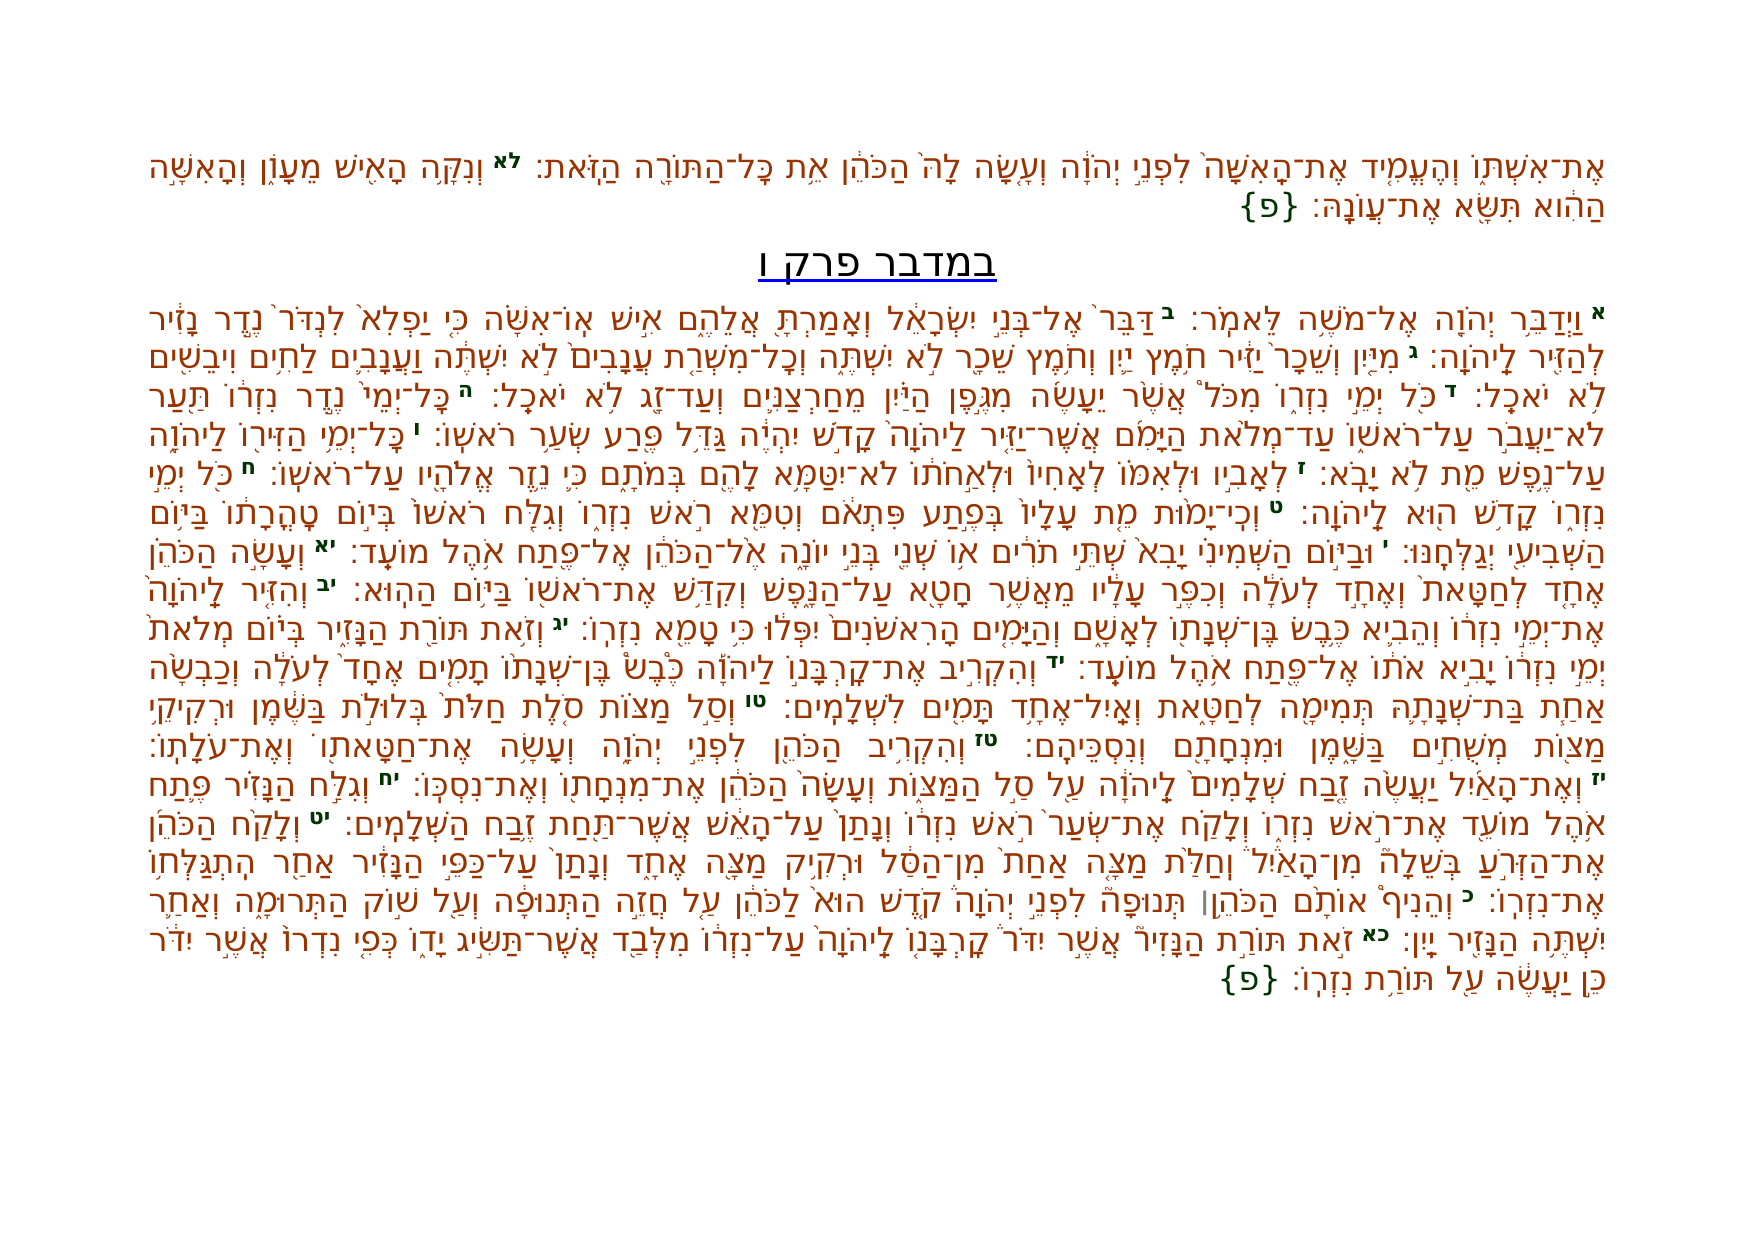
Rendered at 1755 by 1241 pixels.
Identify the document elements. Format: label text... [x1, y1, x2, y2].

text במדבר פרק ו [148, 238, 1606, 286]
text אֶת־אִשְׁתּ֑וֹ וְהֶעֱמִ֤יד אֶת־הָֽאִשָּׁה֙ לִפְנֵ֣י יְהֹוָ֔ה וְעָ֤שָׂה לָהּ֙ הַכֹּהֵ֔ן אֵ֥ת כׇּל־הַתּוֹרָ֖ה הַזֹּֽאת׃ לא וְנִקָּ֥ה הָאִ֖ישׁ מֵעָוֺ֑ן וְהָאִשָּׁ֣ה הַהִ֔וא תִּשָּׂ֖א אֶת־עֲוֺנָֽהּ׃ {פ} [148, 148, 1606, 225]
text א וַיְדַבֵּ֥ר יְהֹוָ֖ה אֶל־מֹשֶׁ֥ה לֵּאמֹֽר׃ ב דַּבֵּר֙ אֶל־בְּנֵ֣י יִשְׂרָאֵ֔ל וְאָמַרְתָּ֖ אֲלֵהֶ֑ם אִ֣ישׁ אֽוֹ־אִשָּׁ֗ה כִּ֤י יַפְלִא֙ לִנְדֹּר֙ נֶ֣דֶר נָזִ֔יר לְהַזִּ֖יר לַֽיהֹוָֽה׃ ג מִיַּ֤יִן וְשֵׁכָר֙ יַזִּ֔יר חֹ֥מֶץ יַ֛יִן וְחֹ֥מֶץ שֵׁכָ֖ר לֹ֣א יִשְׁתֶּ֑ה וְכׇל־מִשְׁרַ֤ת עֲנָבִים֙ לֹ֣א יִשְׁתֶּ֔ה וַעֲנָבִ֛ים לַחִ֥ים וִיבֵשִׁ֖ים לֹ֥א יֹאכֵֽל׃ ד כֹּ֖ל יְמֵ֣י נִזְר֑וֹ מִכֹּל֩ אֲשֶׁ֨ר יֵעָשֶׂ֜ה מִגֶּ֣פֶן הַיַּ֗יִן מֵחַרְצַנִּ֛ים וְעַד־זָ֖ג לֹ֥א יֹאכֵֽל׃ ה כׇּל־יְמֵי֙ נֶ֣דֶר נִזְר֔וֹ תַּ֖עַר לֹא־יַעֲבֹ֣ר עַל־רֹאשׁ֑וֹ עַד־מְלֹ֨את הַיָּמִ֜ם אֲשֶׁר־יַזִּ֤יר לַיהֹוָה֙ קָדֹ֣שׁ יִהְיֶ֔ה גַּדֵּ֥ל פֶּ֖רַע שְׂעַ֥ר רֹאשֽׁוֹ׃ ו כׇּל־יְמֵ֥י הַזִּיר֖וֹ לַיהֹוָ֑ה עַל־נֶ֥פֶשׁ מֵ֖ת לֹ֥א יָבֹֽא׃ ז לְאָבִ֣יו וּלְאִמּ֗וֹ לְאָחִיו֙ וּלְאַ֣חֹת֔וֹ לֹא־יִטַּמָּ֥א לָהֶ֖ם בְּמֹתָ֑ם כִּ֛י נֵ֥זֶר אֱלֹהָ֖יו עַל־רֹאשֽׁוֹ׃ ח כֹּ֖ל יְמֵ֣י נִזְר֑וֹ קָדֹ֥שׁ ה֖וּא לַֽיהֹוָֽה׃ ט וְכִֽי־יָמ֨וּת מֵ֤ת עָלָיו֙ בְּפֶ֣תַע פִּתְאֹ֔ם וְטִמֵּ֖א רֹ֣אשׁ נִזְר֑וֹ וְגִלַּ֤ח רֹאשׁוֹ֙ בְּי֣וֹם טׇהֳרָת֔וֹ בַּיּ֥וֹם הַשְּׁבִיעִ֖י יְגַלְּחֶֽנּוּ׃ י וּבַיּ֣וֹם הַשְּׁמִינִ֗י יָבִא֙ שְׁתֵּ֣י תֹרִ֔ים א֥וֹ שְׁנֵ֖י בְּנֵ֣י יוֹנָ֑ה אֶ֨ל־הַכֹּהֵ֔ן אֶל־פֶּ֖תַח אֹ֥הֶל מוֹעֵֽד׃ יא וְעָשָׂ֣ה הַכֹּהֵ֗ן אֶחָ֤ד לְחַטָּאת֙ וְאֶחָ֣ד לְעֹלָ֔ה וְכִפֶּ֣ר עָלָ֔יו מֵאֲשֶׁ֥ר חָטָ֖א עַל־הַנָּ֑פֶשׁ וְקִדַּ֥שׁ אֶת־רֹאשׁ֖וֹ בַּיּ֥וֹם הַהֽוּא׃ יב וְהִזִּ֤יר לַֽיהֹוָה֙ אֶת־יְמֵ֣י נִזְר֔וֹ וְהֵבִ֛יא כֶּ֥בֶשׂ בֶּן־שְׁנָת֖וֹ לְאָשָׁ֑ם וְהַיָּמִ֤ים הָרִאשֹׁנִים֙ יִפְּל֔וּ כִּ֥י טָמֵ֖א נִזְרֽוֹ׃ יג וְזֹ֥את תּוֹרַ֖ת הַנָּזִ֑יר בְּי֗וֹם מְלֹאת֙ יְמֵ֣י נִזְר֔וֹ יָבִ֣יא אֹת֔וֹ אֶל־פֶּ֖תַח אֹ֥הֶל מוֹעֵֽד׃ יד וְהִקְרִ֣יב אֶת־קׇרְבָּנ֣וֹ לַיהֹוָ֡ה כֶּ֩בֶשׂ֩ בֶּן־שְׁנָת֨וֹ תָמִ֤ים אֶחָד֙ לְעֹלָ֔ה וְכַבְשָׂ֨ה אַחַ֧ת בַּת־שְׁנָתָ֛הּ תְּמִימָ֖ה לְחַטָּ֑את וְאַֽיִל־אֶחָ֥ד תָּמִ֖ים לִשְׁלָמִֽים׃ טו וְסַ֣ל מַצּ֗וֹת סֹ֤לֶת חַלֹּת֙ בְּלוּלֹ֣ת בַּשֶּׁ֔מֶן וּרְקִיקֵ֥י מַצּ֖וֹת מְשֻׁחִ֣ים בַּשָּׁ֑מֶן וּמִנְחָתָ֖ם וְנִסְכֵּיהֶֽם׃ טז וְהִקְרִ֥יב הַכֹּהֵ֖ן לִפְנֵ֣י יְהֹוָ֑ה וְעָשָׂ֥ה אֶת־חַטָּאת֖וֹ וְאֶת־עֹלָתֽוֹ׃ יז וְאֶת־הָאַ֜יִל יַעֲשֶׂ֨ה זֶ֤בַח שְׁלָמִים֙ לַֽיהֹוָ֔ה עַ֖ל סַ֣ל הַמַּצּ֑וֹת וְעָשָׂה֙ הַכֹּהֵ֔ן אֶת־מִנְחָת֖וֹ וְאֶת־נִסְכּֽוֹ׃ יח וְגִלַּ֣ח הַנָּזִ֗יר פֶּ֛תַח אֹ֥הֶל מוֹעֵ֖ד אֶת־רֹ֣אשׁ נִזְר֑וֹ וְלָקַ֗ח אֶת־שְׂעַר֙ רֹ֣אשׁ נִזְר֔וֹ וְנָתַן֙ עַל־הָאֵ֔שׁ אֲשֶׁר־תַּ֖חַת זֶ֥בַח הַשְּׁלָמִֽים׃ יט וְלָקַ֨ח הַכֹּהֵ֜ן אֶת־הַזְּרֹ֣עַ בְּשֵׁלָה֮ מִן־הָאַ֒יִל֒ וְֽחַלַּ֨ת מַצָּ֤ה אַחַת֙ מִן־הַסַּ֔ל וּרְקִ֥יק מַצָּ֖ה אֶחָ֑ד וְנָתַן֙ עַל־כַּפֵּ֣י הַנָּזִ֔יר אַחַ֖ר הִֽתְגַּלְּח֥וֹ אֶת־נִזְרֽוֹ׃ כ וְהֵנִיף֩ אוֹתָ֨ם הַכֹּהֵ֥ן׀ תְּנוּפָה֮ לִפְנֵ֣י יְהֹוָה֒ קֹ֤דֶשׁ הוּא֙ לַכֹּהֵ֔ן עַ֚ל חֲזֵ֣ה הַתְּנוּפָ֔ה וְעַ֖ל שׁ֣וֹק הַתְּרוּמָ֑ה וְאַחַ֛ר יִשְׁתֶּ֥ה הַנָּזִ֖יר יָֽיִן׃ כא זֹ֣את תּוֹרַ֣ת הַנָּזִיר֮ אֲשֶׁ֣ר יִדֹּר֒ קׇרְבָּנ֤וֹ לַֽיהֹוָה֙ עַל־נִזְר֔וֹ מִלְּבַ֖ד אֲשֶׁר־תַּשִּׂ֣יג יָד֑וֹ כְּפִ֤י נִדְרוֹ֙ אֲשֶׁ֣ר יִדֹּ֔ר כֵּ֣ן יַעֲשֶׂ֔ה עַ֖ל תּוֹרַ֥ת נִזְרֽוֹ׃ {פ} [148, 299, 1606, 998]
